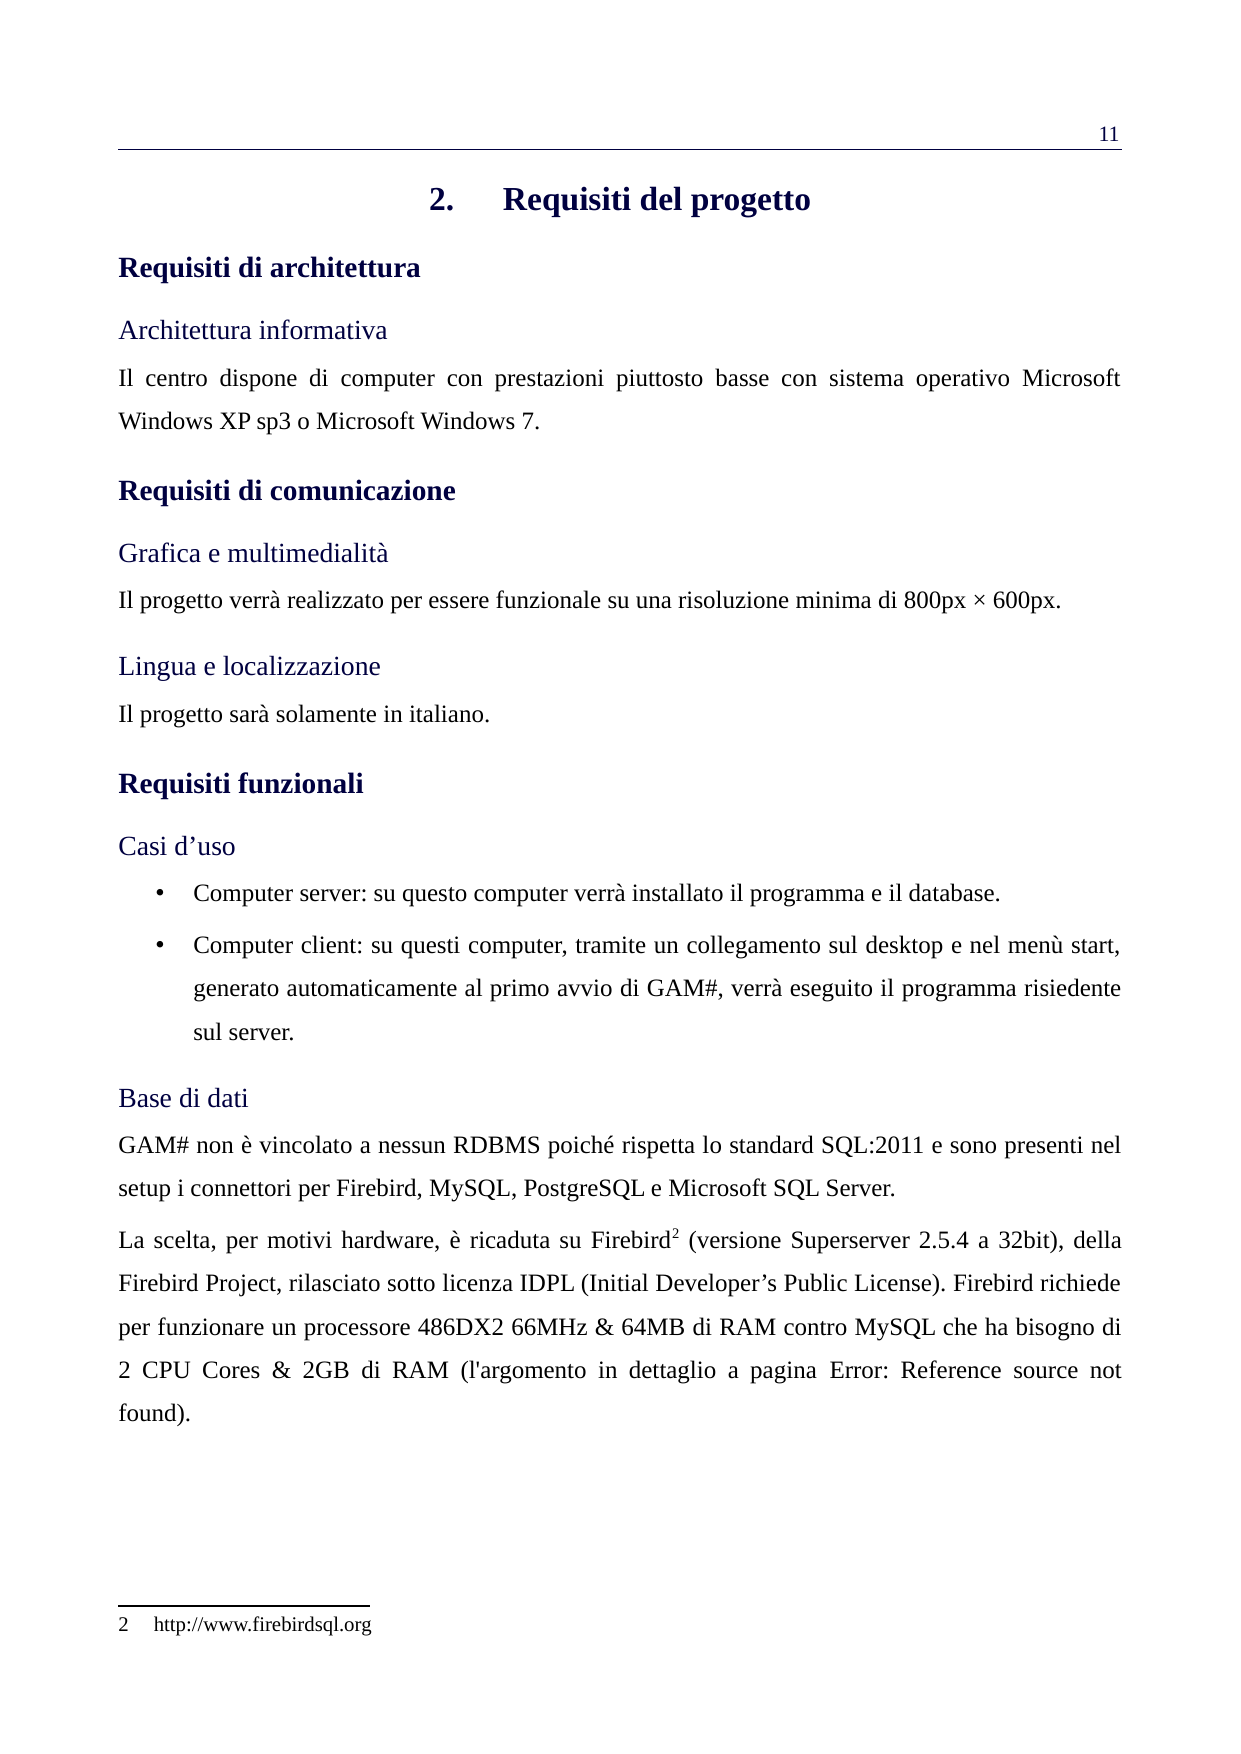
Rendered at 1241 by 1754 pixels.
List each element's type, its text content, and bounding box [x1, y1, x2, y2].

subtitle Casi d’uso [118, 829, 1122, 861]
subtitle Requisiti del progetto [118, 179, 1122, 217]
subtitle Grafica e multimedialità [118, 536, 1122, 568]
text GAM# non è vincolato a nessun RDBMS poiché rispetta lo standard SQL:2011 e sono presenti nel setup i connettori per Firebird, MySQL, PostgreSQL e Microsoft SQL Server. [118, 1130, 1122, 1202]
text http://www.firebirdsql.org [118, 1612, 1122, 1636]
text La scelta, per motivi hardware, è ricaduta su Firebird (versione Superserver 2.5.4 a 32bit), della Firebird Project, rilasciato sotto licenza IDPL (Initial Developer’s Public License). Firebird richiede per funzionare un processore 486DX2 66MHz & 64MB di RAM contro MySQL che ha bisogno di 2 CPU Cores & 2GB di RAM (l'argomento in dettaglio a pagina Errore: sorgente del riferimento non trovata). [118, 1225, 1122, 1427]
list Computer server: su questo computer verrà installato il programma e il database. [156, 878, 1122, 907]
subtitle Requisiti di comunicazione [118, 473, 1122, 506]
text Il progetto verrà realizzato per essere funzionale su una risoluzione minima di 800px × 600px. [118, 586, 1122, 614]
subtitle Requisiti di architettura [118, 250, 1122, 284]
text Il progetto sarà solamente in italiano. [118, 699, 1122, 728]
list Computer client: su questi computer, tramite un collegamento sul desktop e nel menù start, generato automaticamente al primo avvio di GAM#, verrà eseguito il programma risiedente sul server. [156, 930, 1122, 1045]
subtitle Lingua e localizzazione [118, 650, 1122, 682]
subtitle Base di dati [118, 1081, 1122, 1113]
subtitle Architettura informativa [118, 314, 1122, 346]
subtitle Requisiti funzionali [118, 766, 1122, 799]
text Il centro dispone di computer con prestazioni piuttosto basse con sistema operativo Microsoft Windows XP sp3 o Microsoft Windows 7. [118, 363, 1122, 435]
